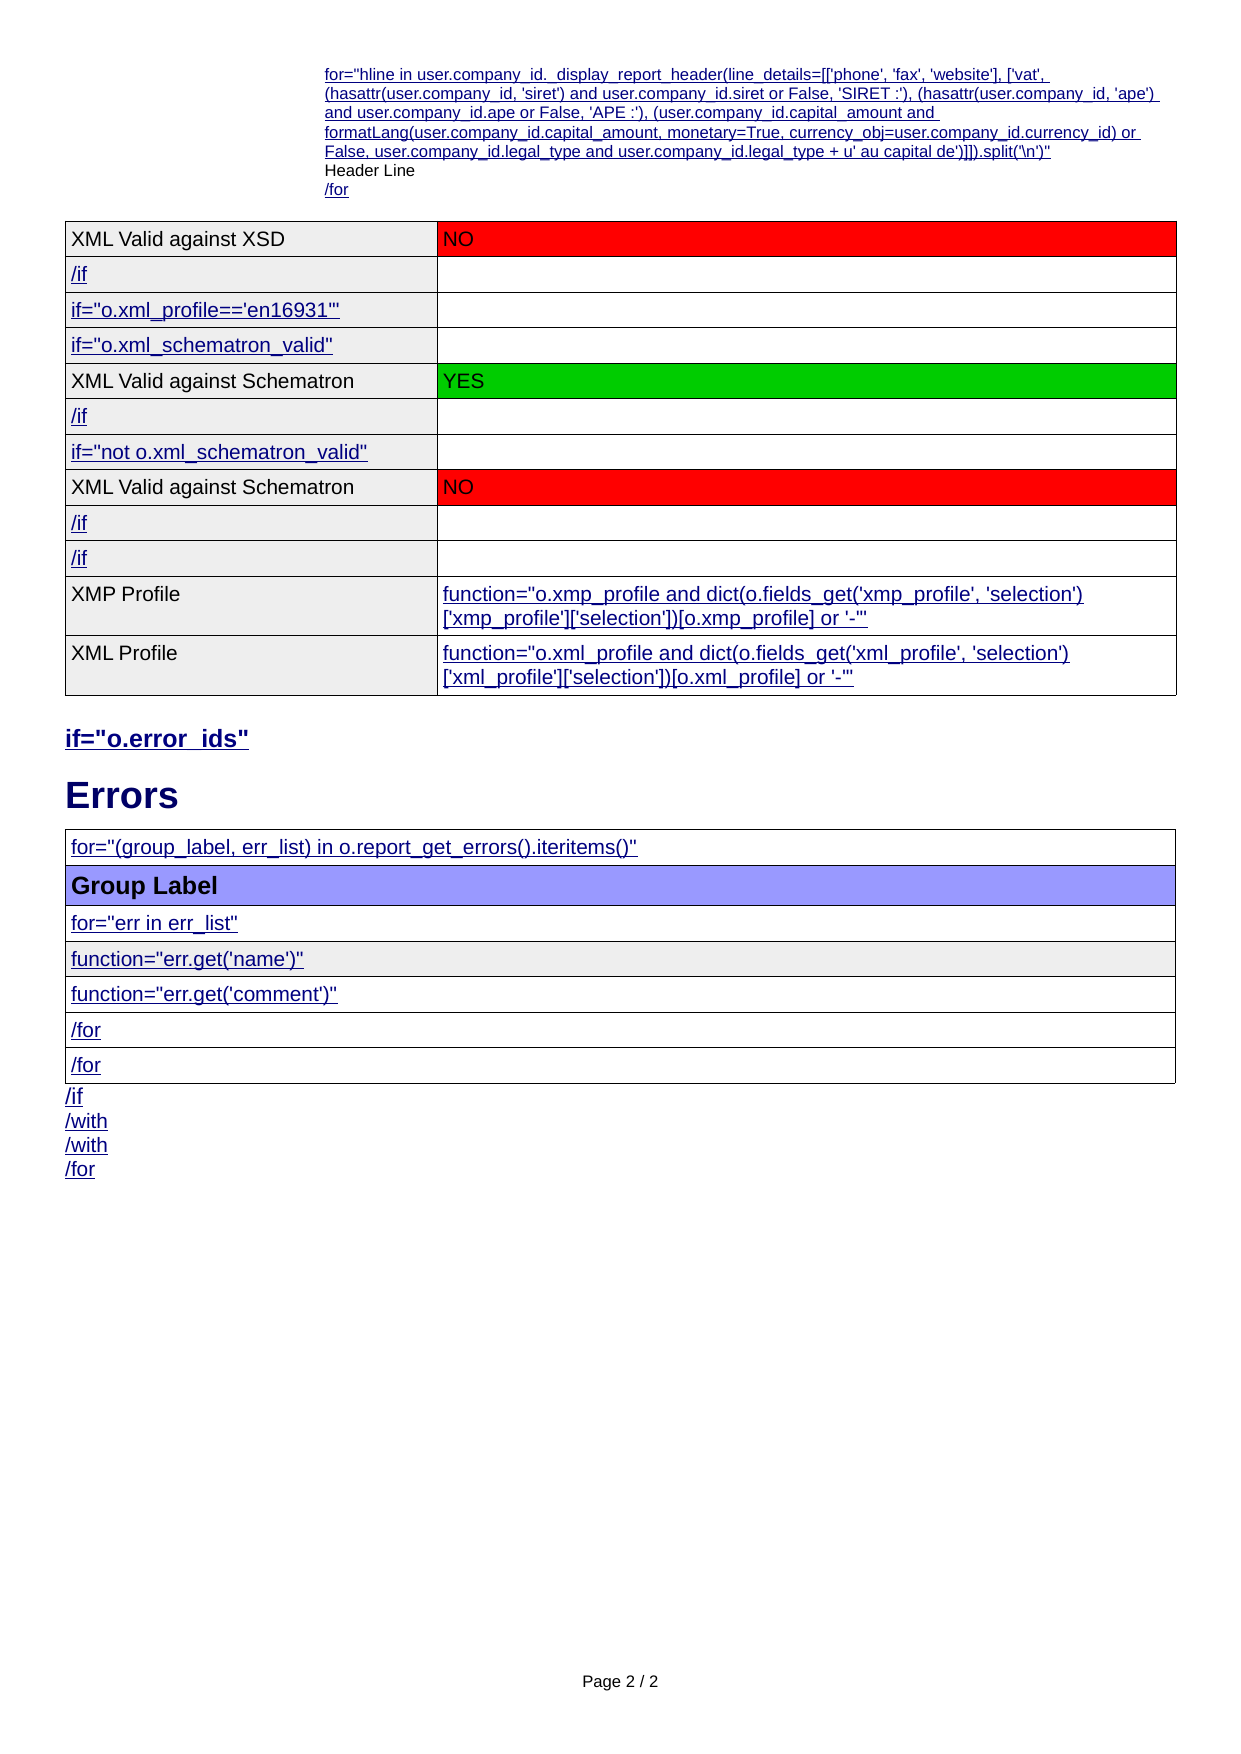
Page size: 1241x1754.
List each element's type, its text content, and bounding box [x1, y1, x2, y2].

table_cell NO [438, 470, 1176, 505]
table_cell Group Label [66, 866, 1175, 905]
table_cell if="o.xml_profile=='en16931'" [66, 293, 437, 327]
table_cell for="err in err_list" [66, 906, 1175, 941]
table_cell XML Valid against Schematron [66, 470, 437, 505]
table_cell NO [438, 222, 1176, 256]
table_cell /for [66, 1013, 1175, 1047]
table_cell /if [66, 399, 437, 434]
text /if [65, 1084, 1175, 1109]
text /with [65, 1133, 1175, 1157]
table_cell [438, 399, 1176, 434]
table_cell function="o.xmp_profile and dict(o.fields_get('xmp_profile', 'selection')['xmp_profile']['selection'])[o.xmp_profile] or '-'" [438, 577, 1176, 635]
table_cell /if [66, 257, 437, 292]
table_cell XML Valid against Schematron [66, 364, 437, 398]
table_cell [438, 257, 1176, 292]
table_cell XMP Profile [66, 577, 437, 635]
subtitle Errors [65, 773, 1175, 817]
table_cell function="err.get('name')" [66, 942, 1175, 976]
text /with [65, 1109, 1175, 1133]
text /for [65, 1157, 1175, 1181]
table_cell XML Profile [66, 636, 437, 695]
table_cell [438, 541, 1176, 576]
table_cell YES [438, 364, 1176, 398]
table_cell [438, 328, 1176, 363]
table_cell function="o.xml_profile and dict(o.fields_get('xml_profile', 'selection')['xml_profile']['selection'])[o.xml_profile] or '-'" [438, 636, 1176, 695]
table_header for="(group_label, err_list) in o.report_get_errors().iteritems()" [66, 830, 1175, 865]
table_cell if="o.xml_schematron_valid" [66, 328, 437, 363]
table_cell /if [66, 506, 437, 540]
table_cell XML Valid against XSD [66, 222, 437, 256]
table_cell if="not o.xml_schematron_valid" [66, 435, 437, 469]
table_cell [438, 506, 1176, 540]
table_cell [438, 435, 1176, 469]
table_cell /for [66, 1048, 1175, 1083]
table_cell /if [66, 541, 437, 576]
table_cell function="err.get('comment')" [66, 977, 1175, 1012]
text if="o.error_ids" [65, 724, 1175, 752]
table_cell [438, 293, 1176, 327]
